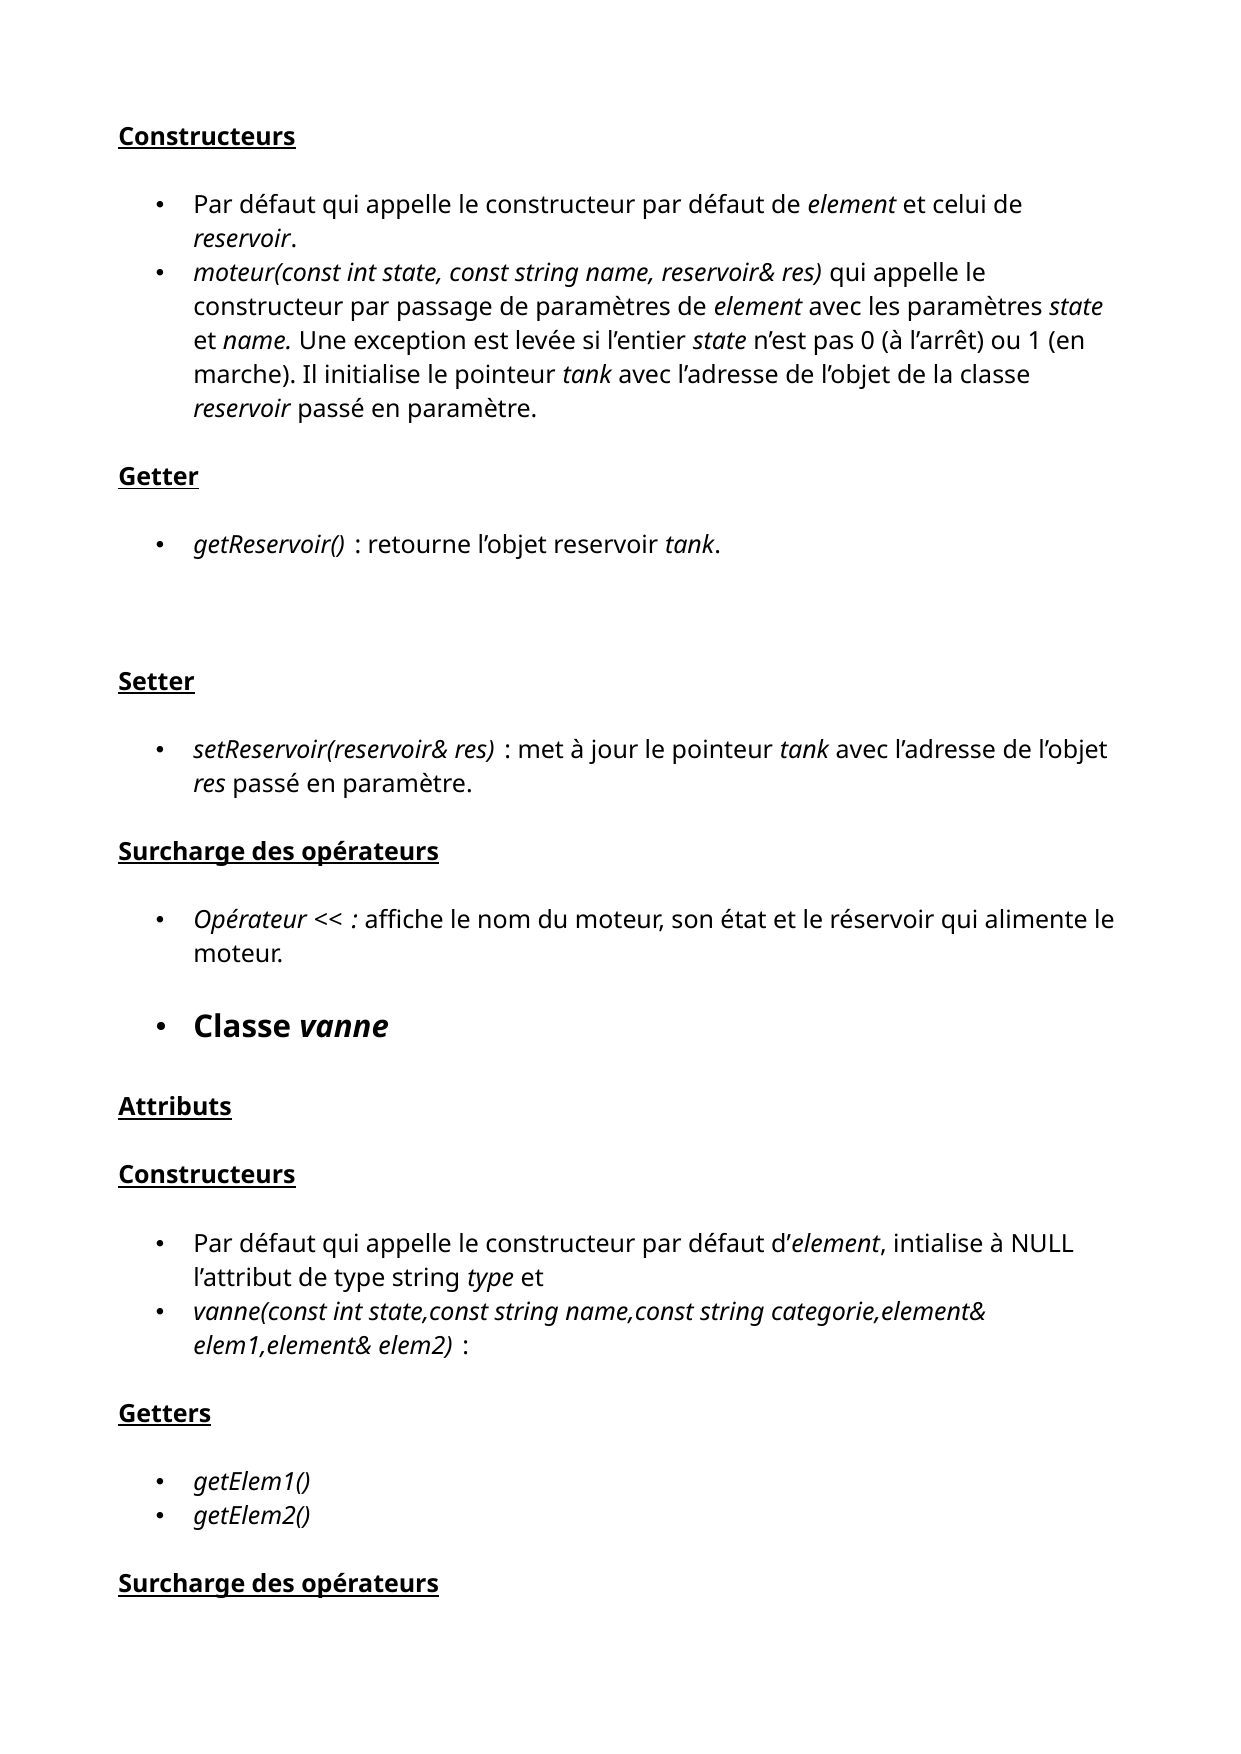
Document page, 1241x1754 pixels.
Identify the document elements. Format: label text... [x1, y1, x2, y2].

list vanne(const int state,const string name,const string categorie,element& elem1,element& elem2) : [156, 1293, 1122, 1361]
text Setter [118, 663, 1122, 697]
list Par défaut qui appelle le constructeur par défaut d’element, intialise à NULL l’attribut de type string type et [156, 1225, 1122, 1293]
text Surcharge des opérateurs [118, 1566, 1122, 1600]
list Classe vanne [156, 1004, 1122, 1046]
text Constructeurs [118, 118, 1122, 152]
list setReservoir(reservoir& res) : met à jour le pointeur tank avec l’adresse de l’objet res passé en paramètre. [156, 731, 1122, 799]
text Surcharge des opérateurs [118, 833, 1122, 867]
text Constructeurs [118, 1157, 1122, 1191]
text Attributs [118, 1089, 1122, 1123]
list Opérateur << : affiche le nom du moteur, son état et le réservoir qui alimente le moteur. [156, 902, 1122, 970]
text Getters [118, 1396, 1122, 1429]
list getElem1() [156, 1464, 1122, 1498]
list Par défaut qui appelle le constructeur par défaut de element et celui de reservoir. [156, 186, 1122, 254]
list getReservoir() : retourne l’objet reservoir tank. [156, 527, 1122, 561]
list getElem2() [156, 1498, 1122, 1532]
text Getter [118, 459, 1122, 493]
list moteur(const int state, const string name, reservoir& res) qui appelle le constructeur par passage de paramètres de element avec les paramètres state et name. Une exception est levée si l’entier state n’est pas 0 (à l’arrêt) ou 1 (en marche). Il initialise le pointeur tank avec l’adresse de l’objet de la classe reservoir passé en paramètre. [156, 254, 1122, 425]
